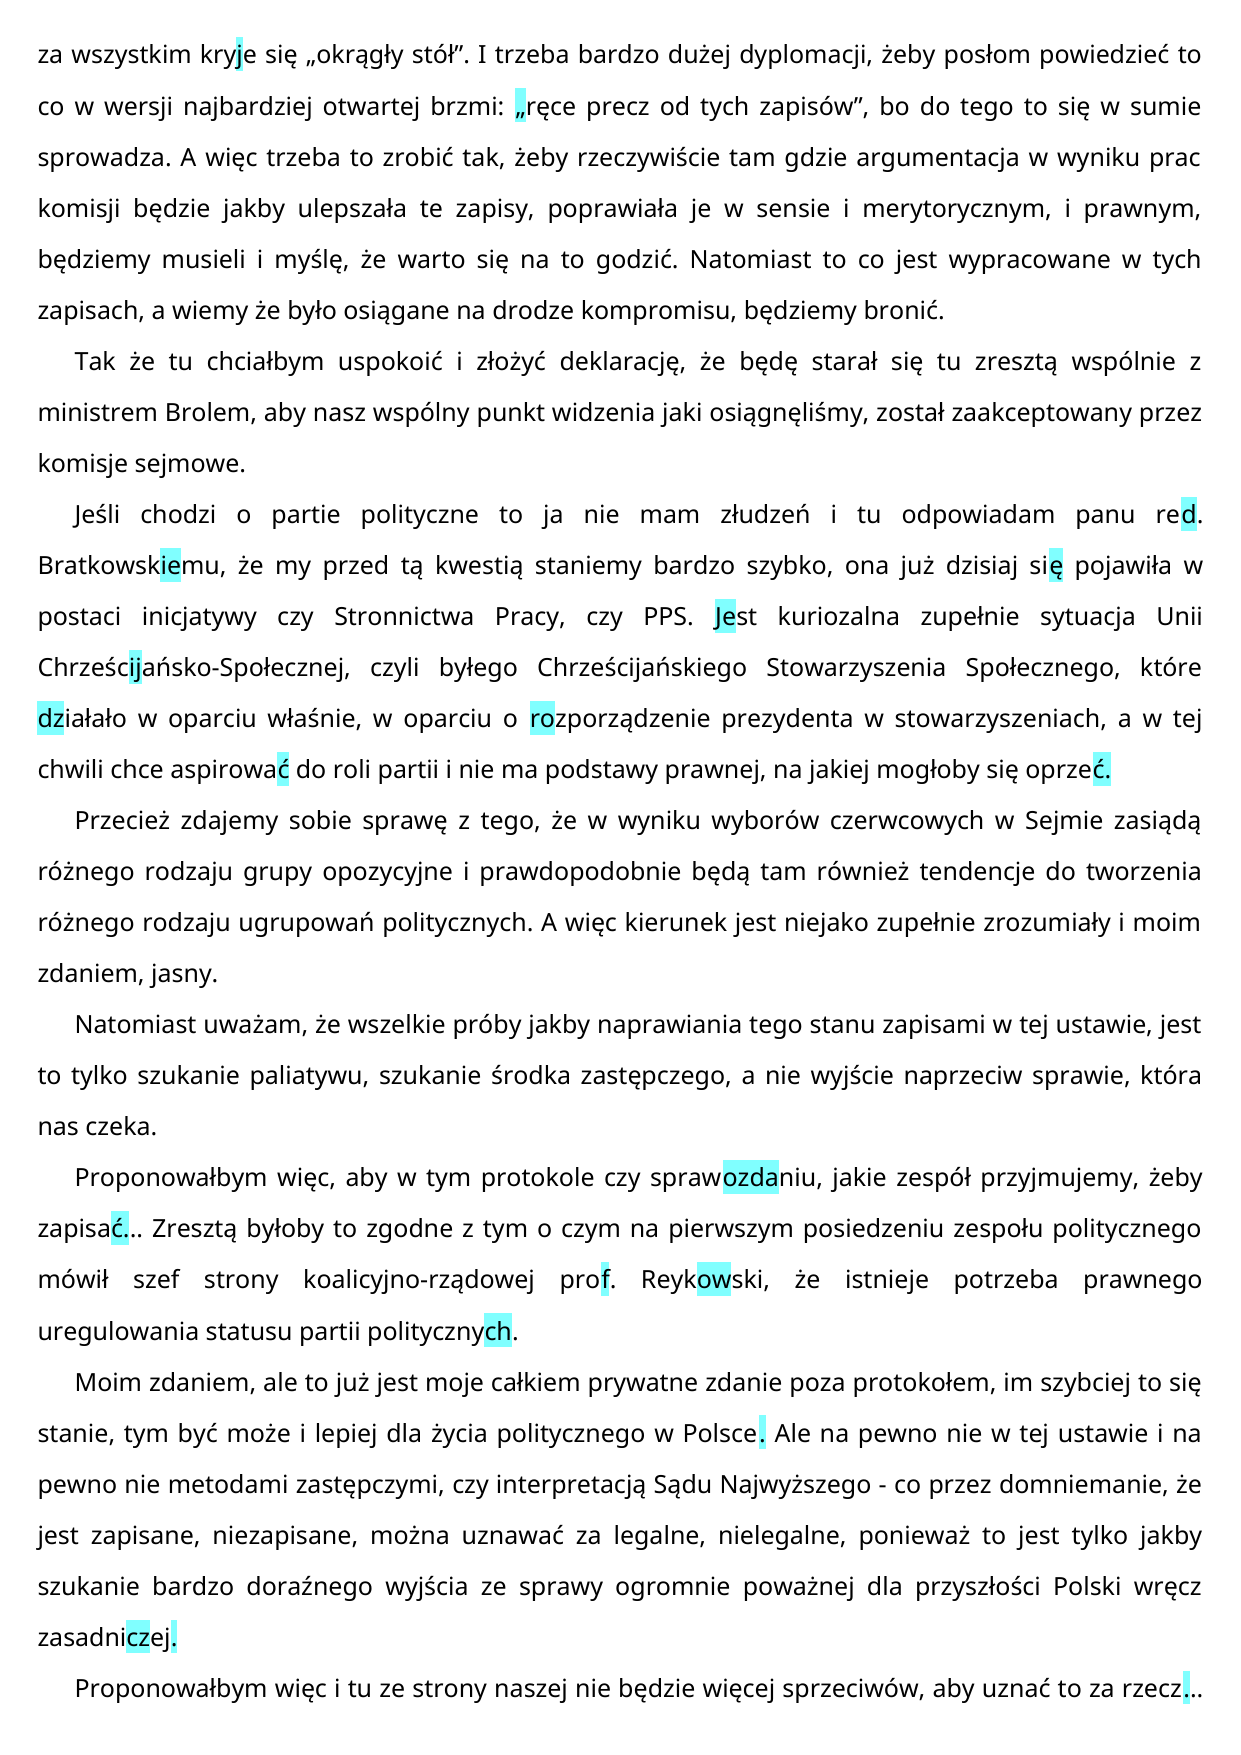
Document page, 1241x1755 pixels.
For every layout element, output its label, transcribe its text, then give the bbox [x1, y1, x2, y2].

text Tak że tu chciałbym uspokoić i złożyć deklarację, że będę starał się tu zresztą wspólnie z ministrem Brolem, aby nasz wspólny punkt widzenia jaki osiągnęliśmy, został zaakceptowany przez komisje sejmowe. [37, 343, 1203, 479]
text Natomiast uważam, że wszelkie próby jakby naprawiania tego stanu zapisami w tej ustawie, jest to tylko szukanie paliatywu, szukanie środka zastępczego, a nie wyjście naprzeciw sprawie, która nas czeka. [37, 1007, 1203, 1143]
text Przecież zdajemy sobie sprawę z tego, że w wyniku wyborów czerwcowych w Sejmie zasiądą różnego rodzaju grupy opozycyjne i prawdopodobnie będą tam również tendencje do tworzenia różnego rodzaju ugrupowań politycznych. A więc kierunek jest niejako zupełnie zrozumiały i moim zdaniem, jasny. [37, 803, 1203, 990]
text Moim zdaniem, ale to już jest moje całkiem prywatne zdanie poza protokołem, im szybciej to się stanie, tym być może i lepiej dla życia politycznego w Polsce. Ale na pewno nie w tej ustawie i na pewno nie metodami zastępczymi, czy interpretacją Sądu Najwyższego - co przez domniemanie, że jest zapisane, niezapisane, można uznawać za legalne, nielegalne, ponieważ to jest tylko jakby szukanie bardzo doraźnego wyjścia ze sprawy ogromnie poważnej dla przyszłości Polski wręcz zasadniczej. [37, 1364, 1203, 1653]
text Jeśli chodzi o partie polityczne to ja nie mam złudzeń i tu odpowiadam panu red. Bratkowskiemu, że my przed tą kwestią staniemy bardzo szybko, ona już dzisiaj się pojawiła w postaci inicjatywy czy Stronnictwa Pracy, czy PPS. Jest kuriozalna zupełnie sytuacja Unii Chrześcijańsko-Społecznej, czyli byłego Chrześcijańskiego Stowarzyszenia Społecznego, które działało w oparciu właśnie, w oparciu o rozporządzenie prezydenta w stowarzyszeniach, a w tej chwili chce aspirować do roli partii i nie ma podstawy prawnej, na jakiej mogłoby się oprzeć. [37, 497, 1203, 786]
text za wszystkim kryje się „okrągły stół”. I trzeba bardzo dużej dyplomacji, żeby posłom powiedzieć to co w wersji najbardziej otwartej brzmi: „ręce precz od tych zapisów”, bo do tego to się w sumie sprowadza. A więc trzeba to zrobić tak, żeby rzeczywiście tam gdzie argumentacja w wyniku prac komisji będzie jakby ulepszała te zapisy, poprawiała je w sensie i merytorycznym, i prawnym, będziemy musieli i myślę, że warto się na to godzić. Natomiast to co jest wypracowane w tych zapisach, a wiemy że było osiągane na drodze kompromisu, będziemy bronić. [37, 37, 1203, 326]
text Proponowałbym więc, aby w tym protokole czy sprawozdaniu, jakie zespół przyjmujemy, żeby zapisać... Zresztą byłoby to zgodne z tym o czym na pierwszym posiedzeniu zespołu politycznego mówił szef strony koalicyjno-rządowej prof. Reykowski, że istnieje potrzeba prawnego uregulowania statusu partii politycznych. [37, 1160, 1203, 1347]
text Proponowałbym więc i tu ze strony naszej nie będzie więcej sprzeciwów, aby uznać to za rzecz... [37, 1671, 1203, 1704]
